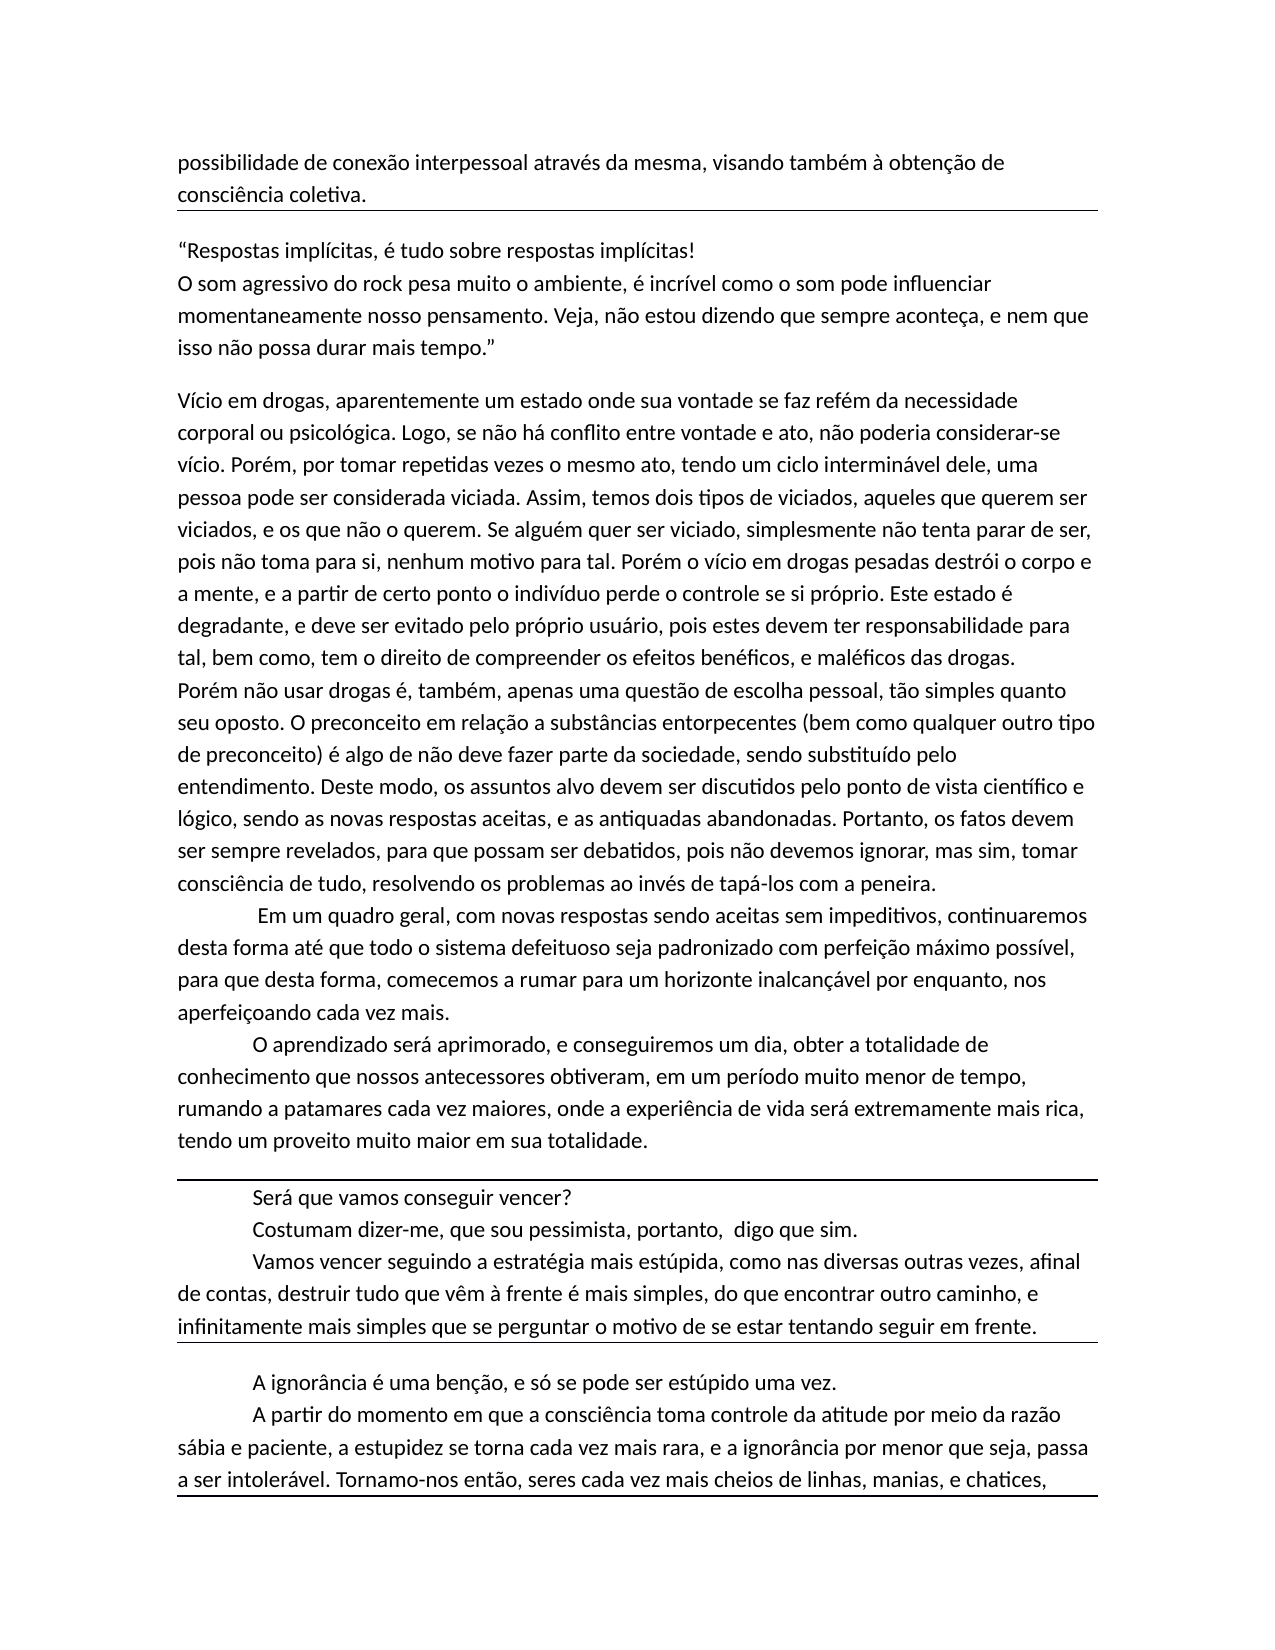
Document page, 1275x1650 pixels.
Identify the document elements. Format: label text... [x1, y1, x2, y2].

text Vício em drogas, aparentemente um estado onde sua vontade se faz refém da necessidade corporal ou psicológica. Logo, se não há conflito entre vontade e ato, não poderia considerar-se vício. Porém, por tomar repetidas vezes o mesmo ato, tendo um ciclo interminável dele, uma pessoa pode ser considerada viciada. Assim, temos dois tipos de viciados, aqueles que querem ser viciados, e os que não o querem. Se alguém quer ser viciado, simplesmente não tenta parar de ser, pois não toma para si, nenhum motivo para tal. Porém o vício em drogas pesadas destrói o corpo e a mente, e a partir de certo ponto o indivíduo perde o controle se si próprio. Este estado é degradante, e deve ser evitado pelo próprio usuário, pois estes devem ter responsabilidade para tal, bem como, tem o direito de compreender os efeitos benéficos, e maléficos das drogas. Porém não usar drogas é, também, apenas uma questão de escolha pessoal, tão simples quanto seu oposto. O preconceito em relação a substâncias entorpecentes (bem como qualquer outro tipo de preconceito) é algo de não deve fazer parte da sociedade, sendo substituído pelo entendimento. Deste modo, os assuntos alvo devem ser discutidos pelo ponto de vista científico e lógico, sendo as novas respostas aceitas, e as antiquadas abandonadas. Portanto, os fatos devem ser sempre revelados, para que possam ser debatidos, pois não devemos ignorar, mas sim, tomar consciência de tudo, resolvendo os problemas ao invés de tapá-los com a peneira. Em um quadro geral, com novas respostas sendo aceitas sem impeditivos, continuaremos desta forma até que todo o sistema defeituoso seja padronizado com perfeição máximo possível, para que desta forma, comecemos a rumar para um horizonte inalcançável por enquanto, nos aperfeiçoando cada vez mais. O aprendizado será aprimorado, e conseguiremos um dia, obter a totalidade de conhecimento que nossos antecessores obtiveram, em um período muito menor de tempo, rumando a patamares cada vez maiores, onde a experiência de vida será extremamente mais rica, tendo um proveito muito maior em sua totalidade. [177, 386, 1098, 1154]
text Será que vamos conseguir vencer? Costumam dizer-me, que sou pessimista, portanto, digo que sim. Vamos vencer seguindo a estratégia mais estúpida, como nas diversas outras vezes, afinal de contas, destruir tudo que vêm à frente é mais simples, do que encontrar outro caminho, e infinitamente mais simples que se perguntar o motivo de se estar tentando seguir em frente. [177, 1181, 1098, 1342]
text A ignorância é uma benção, e só se pode ser estúpido uma vez. A partir do momento em que a consciência toma controle da atitude por meio da razão sábia e paciente, a estupidez se torna cada vez mais rara, e a ignorância por menor que seja, passa a ser intolerável. Tornamo-nos então, seres cada vez mais cheios de linhas, manias, e chatices, [177, 1368, 1098, 1495]
text “Respostas implícitas, é tudo sobre respostas implícitas! O som agressivo do rock pesa muito o ambiente, é incrível como o som pode influenciar momentaneamente nosso pensamento. Veja, não estou dizendo que sempre aconteça, e nem que isso não possa durar mais tempo.” [177, 236, 1098, 361]
text possibilidade de conexão interpessoal através da mesma, visando também à obtenção de consciência coletiva. [177, 148, 1098, 210]
